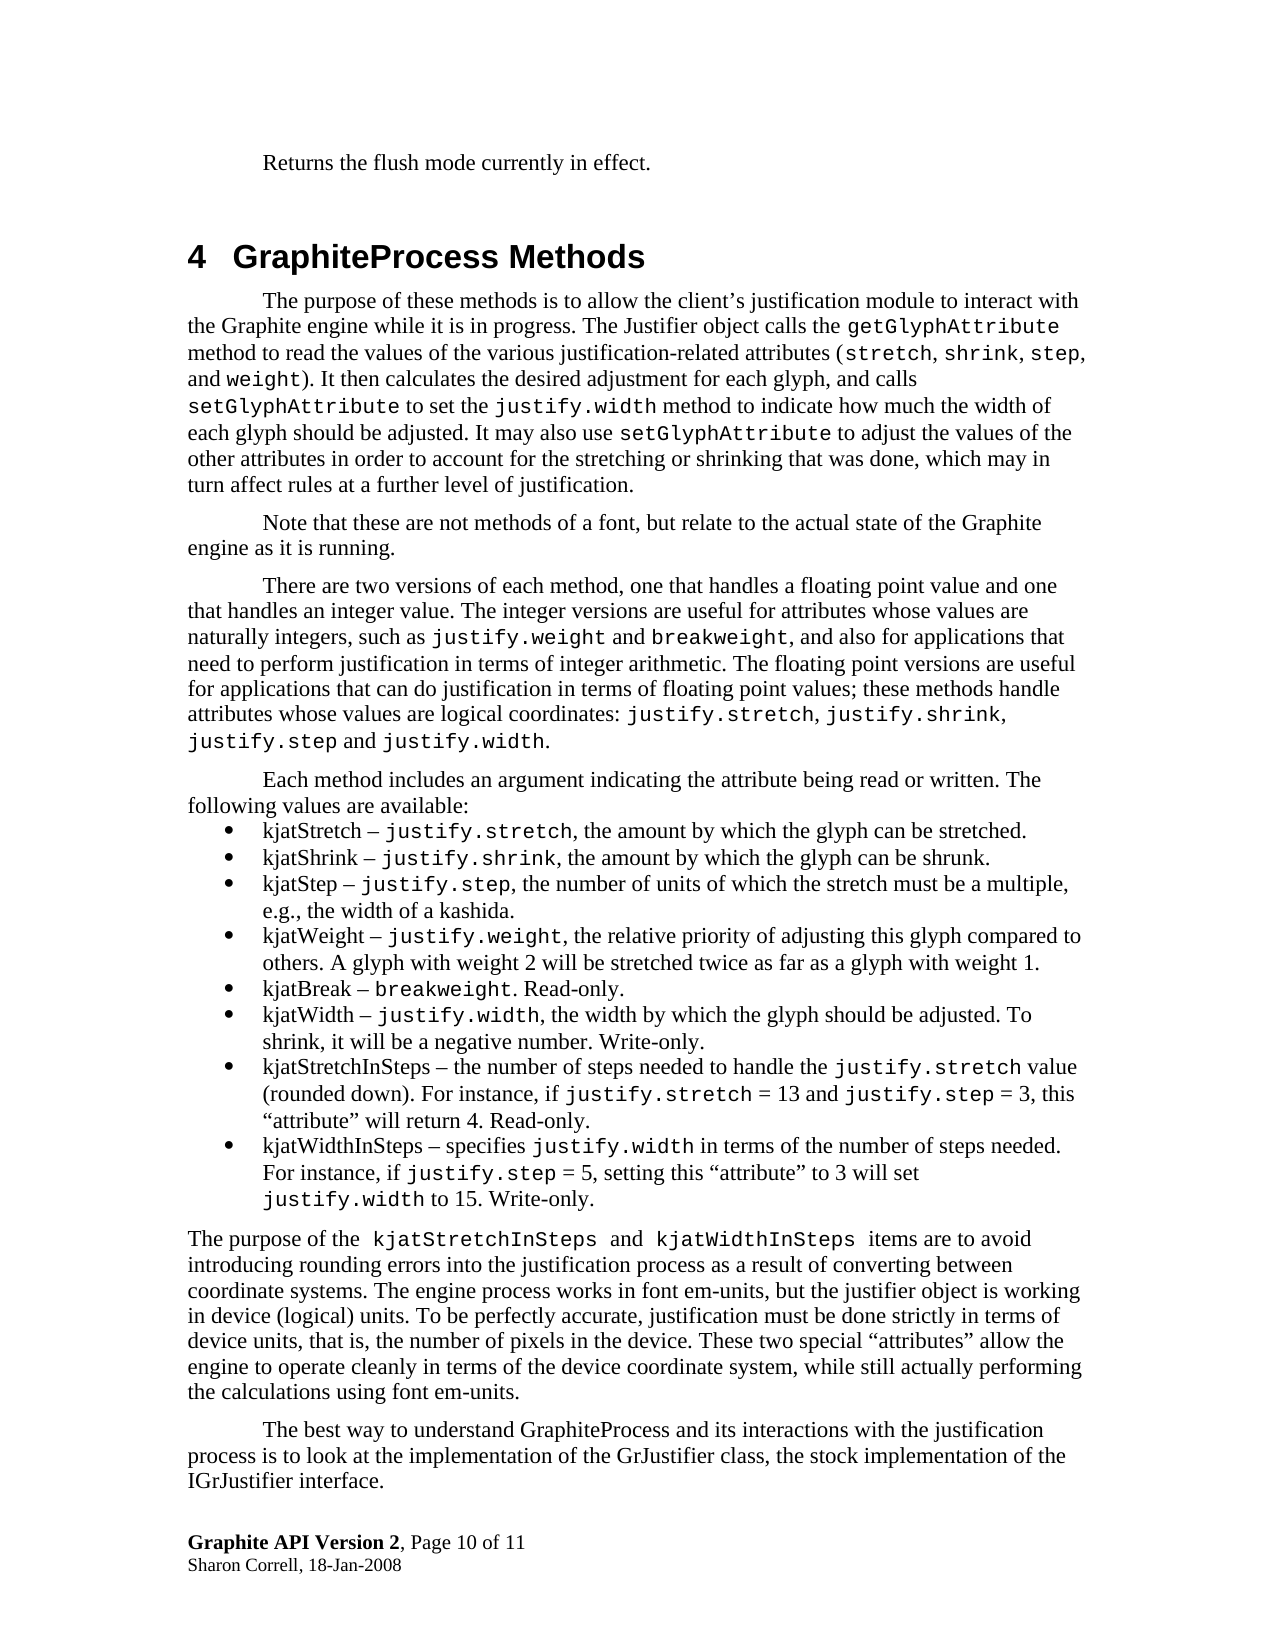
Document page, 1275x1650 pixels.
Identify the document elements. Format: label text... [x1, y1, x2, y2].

text The purpose of these methods is to allow the client’s justification module to interact with the Graphite engine while it is in progress. The Justifier object calls the getGlyphAttribute method to read the values of the various justification-related attributes (stretch, shrink, step, and weight). It then calculates the desired adjustment for each glyph, and calls setGlyphAttribute to set the justify.width method to indicate how much the width of each glyph should be adjusted. It may also use setGlyphAttribute to adjust the values of the other attributes in order to account for the stretching or shrinking that was done, which may in turn affect rules at a further level of justification. [187, 288, 1087, 497]
list kjatWeight – justify.weight, the relative priority of adjusting this glyph compared to others. A glyph with weight 2 will be stretched twice as far as a glyph with weight 1. [225, 923, 1087, 976]
text Each method includes an argument indicating the attribute being read or written. The following values are available: [187, 767, 1087, 818]
text Returns the flush mode currently in effect. [262, 150, 1087, 175]
text The purpose of the kjatStretchInSteps and kjatWidthInSteps items are to avoid introducing rounding errors into the justification process as a result of converting between coordinate systems. The engine process works in font em-units, but the justifier object is working in device (logical) units. To be perfectly accurate, justification must be done strictly in terms of device units, that is, the number of pixels in the device. These two special “attributes” allow the engine to operate cleanly in terms of the device coordinate system, while still actually performing the calculations using font em-units. [187, 1226, 1087, 1405]
text Note that these are not methods of a font, but relate to the actual state of the Graphite engine as it is running. [187, 510, 1087, 561]
list kjatStretch – justify.stretch, the amount by which the glyph can be stretched. [225, 818, 1087, 845]
subtitle GraphiteProcess Methods [187, 238, 1087, 275]
list kjatWidthInSteps – specifies justify.width in terms of the number of steps needed. For instance, if justify.step = 5, setting this “attribute” to 3 will set justify.width to 15. Write-only. [225, 1133, 1087, 1213]
list kjatStep – justify.step, the number of units of which the stretch must be a multiple, e.g., the width of a kashida. [225, 871, 1087, 923]
list kjatShrink – justify.shrink, the amount by which the glyph can be shrunk. [225, 845, 1087, 871]
text The best way to understand GraphiteProcess and its interactions with the justification process is to look at the implementation of the GrJustifier class, the stock implementation of the IGrJustifier interface. [187, 1417, 1087, 1493]
text There are two versions of each method, one that handles a floating point value and one that handles an integer value. The integer versions are useful for attributes whose values are naturally integers, such as justify.weight and breakweight, and also for applications that need to perform justification in terms of integer arithmetic. The floating point versions are useful for applications that can do justification in terms of floating point values; these methods handle attributes whose values are logical coordinates: justify.stretch, justify.shrink, justify.step and justify.width. [187, 573, 1087, 755]
list kjatStretchInSteps – the number of steps needed to handle the justify.stretch value (rounded down). For instance, if justify.stretch = 13 and justify.step = 3, this “attribute” will return 4. Read-only. [225, 1054, 1087, 1133]
list kjatWidth – justify.width, the width by which the glyph should be adjusted. To shrink, it will be a negative number. Write-only. [225, 1002, 1087, 1054]
list kjatBreak – breakweight. Read-only. [225, 976, 1087, 1002]
